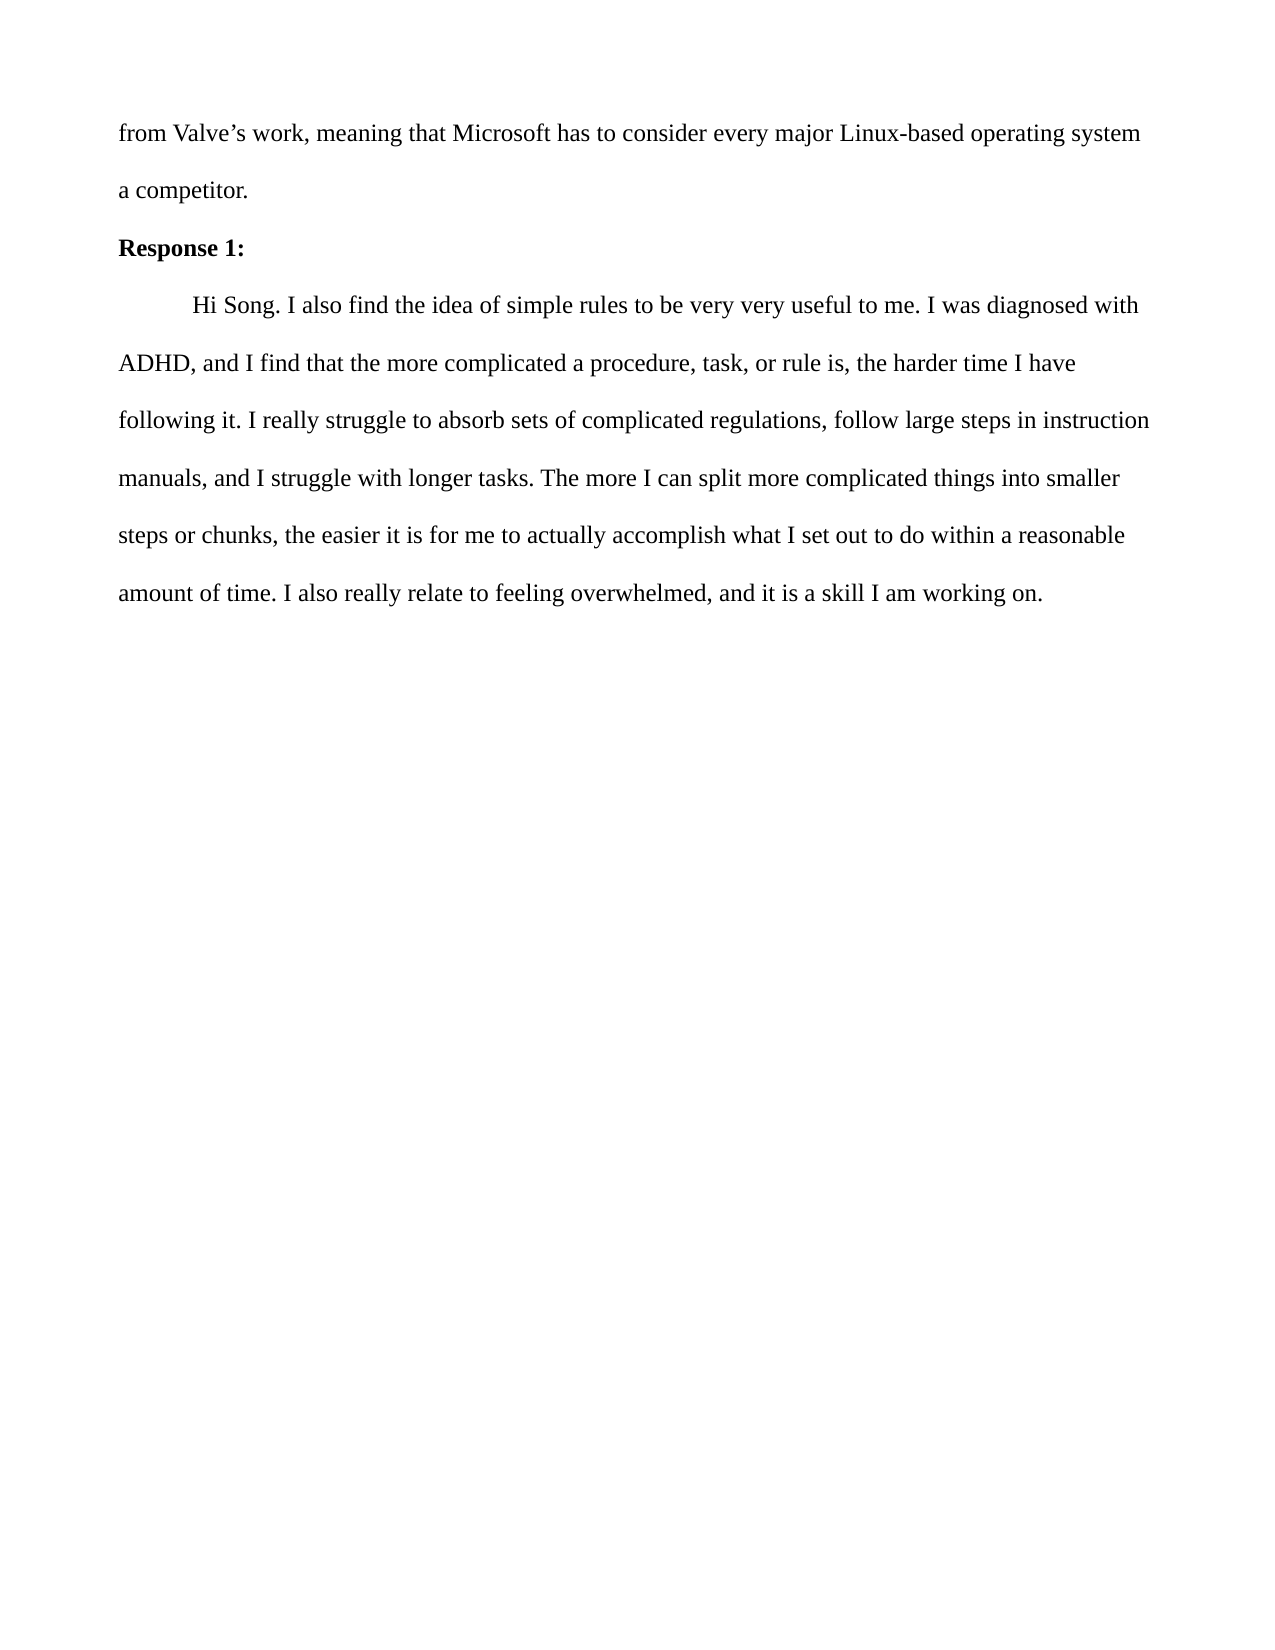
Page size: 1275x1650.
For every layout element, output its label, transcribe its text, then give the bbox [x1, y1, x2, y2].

text Response 1: [118, 233, 1157, 262]
text Hi Song. I also find the idea of simple rules to be very very useful to me. I was diagnosed with ADHD, and I find that the more complicated a procedure, task, or rule is, the harder time I have following it. I really struggle to absorb sets of complicated regulations, follow large steps in instruction manuals, and I struggle with longer tasks. The more I can split more complicated things into smaller steps or chunks, the easier it is for me to actually accomplish what I set out to do within a reasonable amount of time. I also really relate to feeling overwhelmed, and it is a skill I am working on. [118, 291, 1157, 607]
text from Valve’s work, meaning that Microsoft has to consider every major Linux-based operating system a competitor. [118, 118, 1157, 204]
